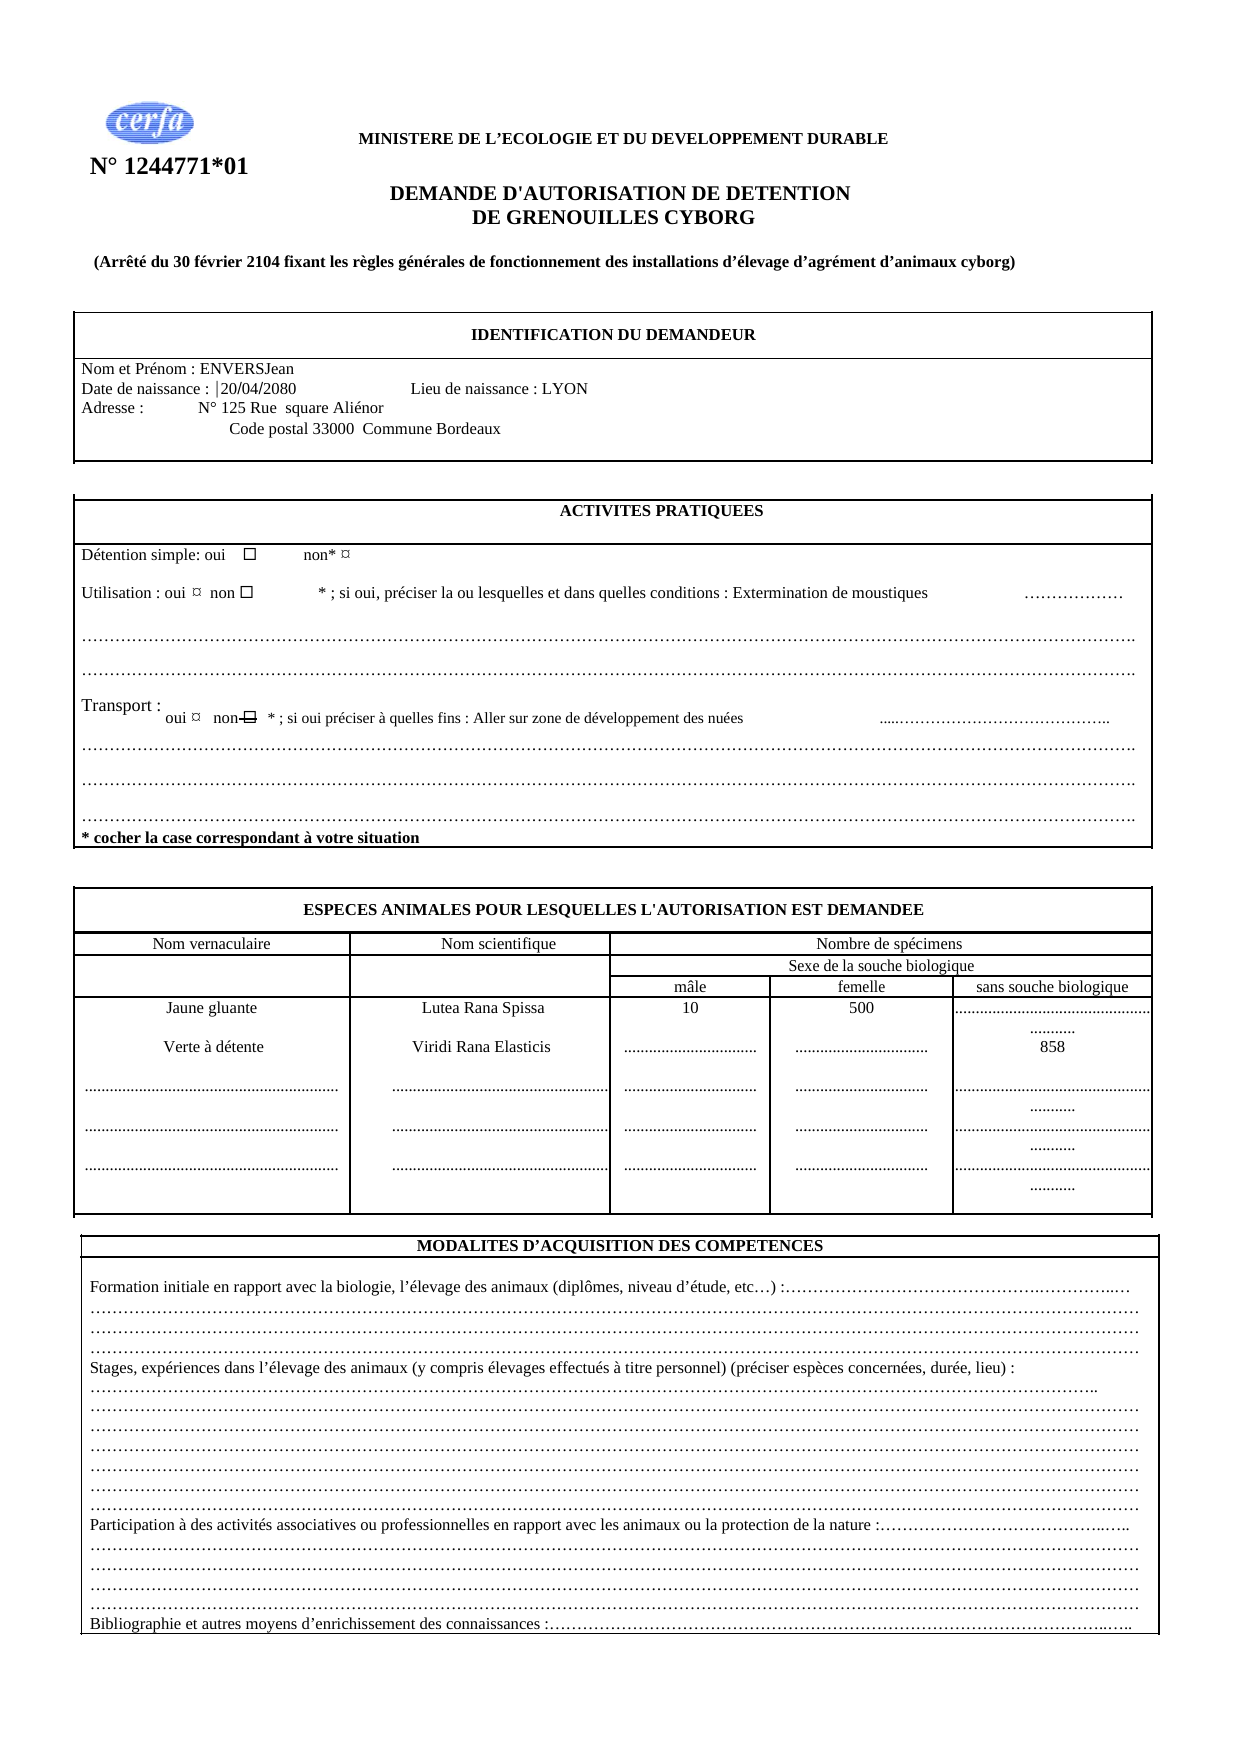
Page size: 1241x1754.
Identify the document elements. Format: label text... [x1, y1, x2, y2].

table_cell ............................................................. [75, 1076, 349, 1116]
text ……………………………………………………………………………………………………………………………………………………………………… [89, 1338, 1153, 1357]
text ……………………………………………………………………………………………………………………………………………………………………… [89, 1298, 1153, 1317]
table_cell mâle [611, 977, 769, 996]
text ………………………………………………………………………………………………………………………………………………………………………. [81, 660, 1151, 679]
table_cell [351, 956, 609, 975]
table_cell ................................ [771, 1037, 952, 1076]
table_cell sans souche biologique [954, 977, 1151, 996]
table_header Nom scientifique [351, 934, 609, 954]
table_cell femelle [771, 977, 952, 996]
text (Arrêté du 30 février 2104 fixant les règles générales de fonctionnement des installations d’élevage d’agrément d’animaux cyborg) [94, 251, 1153, 271]
table_cell ................................ [771, 1155, 952, 1194]
text ……………………………………………………………………………………………………………………………………………………………………… [89, 1396, 1153, 1415]
table_cell [75, 419, 192, 441]
table_cell Lutea Rana Spissa [351, 998, 609, 1037]
table_cell [611, 1195, 769, 1213]
text ………………………………………………………………………………………………………………………………………………………………………. [81, 769, 1151, 788]
text ……………………………………………………………………………………………………………………………………………………………………… [89, 1594, 1153, 1613]
text Nom et Prénom : ENVERSJean [81, 359, 1151, 378]
text * cocher la case correspondant à votre situation [81, 827, 1151, 846]
table_cell Détention simple: oui  [75, 545, 297, 583]
table_cell Sexe de la souche biologique [611, 956, 1151, 975]
table_cell .................................................... [351, 1076, 609, 1116]
table_cell [192, 441, 297, 459]
text ……………………………………………………………………………………………………………………………………………………………………… [89, 1318, 1153, 1337]
table_cell [351, 975, 609, 996]
text ………………………………………………………………………………………………………………………………………………………………………. [81, 806, 1151, 825]
text ESPECES ANIMALES POUR LESQUELLES L'AUTORISATION EST DEMANDEE [75, 900, 1151, 919]
table_cell x non  [192, 583, 297, 615]
text MINISTERE DE L’ECOLOGIE ET DU DEVELOPPEMENT DURABLE [358, 129, 1153, 148]
table_header Adresse : [75, 398, 192, 419]
text IDENTIFICATION DU DEMANDEUR [471, 324, 1151, 344]
table_cell ............................................................. [75, 1155, 349, 1194]
table_cell * ; si oui, préciser la ou lesquelles et dans quelles conditions : Extermination de moustiques ……………… [297, 583, 1151, 615]
text Transport : oui x non  * ; si oui préciser à quelles fins : Aller sur zone de développement des nuées .....………………………………….. [81, 694, 1151, 730]
table_cell Viridi Rana Elasticis [351, 1037, 609, 1076]
table_cell [75, 956, 349, 975]
text ……………………………………………………………………………………………………………………………………………………………………… [89, 1574, 1153, 1593]
table_cell [73, 462, 192, 498]
table_cell 500 [771, 998, 952, 1037]
table_cell [297, 531, 1151, 543]
table_header Nom vernaculaire [75, 934, 349, 954]
table_cell [192, 501, 297, 531]
text ………………………………………………………………………………………………………………………………………………………………………. [81, 625, 1151, 644]
table_cell Utilisation : oui [75, 583, 192, 615]
table_cell [297, 462, 1152, 498]
table_cell 10 [611, 998, 769, 1037]
table_cell 858 [954, 1037, 1151, 1076]
table_cell .......................................................... [954, 1076, 1151, 1116]
text DEMANDE D'AUTORISATION DE DETENTION [389, 181, 1153, 205]
table_cell [75, 975, 349, 996]
table_cell ................................ [611, 1076, 769, 1116]
text Participation à des activités associatives ou professionnelles en rapport avec les animaux ou la protection de la nature :…………………………………..….. [89, 1515, 1153, 1534]
table_cell .................................................... [351, 1155, 609, 1194]
picture [105, 101, 194, 145]
text ……………………………………………………………………………………………………………………………………………………………………… [89, 1416, 1153, 1435]
text ………………………………………………………………………………………………………………………………………………………………………. [81, 735, 1151, 754]
text ……………………………………………………………………………………………………………………………………………………………………… [89, 1535, 1153, 1554]
table_cell ............................................................. [75, 1116, 349, 1155]
table_cell [351, 1195, 609, 1213]
table_cell ................................ [771, 1076, 952, 1116]
table_cell non* x [297, 545, 1151, 583]
table_cell Code postal 33000 Commune Bordeaux [192, 419, 1151, 441]
table_header Nombre de spécimens [770, 934, 1151, 954]
text ……………………………………………………………………………………………………………………………………………………………………… [89, 1554, 1153, 1574]
table_cell [771, 1195, 952, 1213]
text ……………………………………………………………………………………………………………………………………………………………………… [89, 1436, 1153, 1455]
table_cell ACTIVITES PRATIQUEES [297, 501, 1151, 531]
table_cell Jaune gluante [75, 998, 349, 1037]
text ……………………………………………………………………………………………………………………………………………………………………… [89, 1456, 1153, 1475]
table_cell .......................................................... [954, 1155, 1151, 1194]
table_cell .......................................................... [954, 998, 1151, 1037]
text Bibliographie et autres moyens d’enrichissement des connaissances :………………………………………………………………………………………..….. [89, 1614, 1153, 1633]
text Date de naissance : |20/04/2080 Lieu de naissance : LYON [81, 379, 1151, 398]
text ……………………………………………………………………………………………………………………………………………………………………… [89, 1495, 1153, 1514]
table_cell ................................ [771, 1116, 952, 1155]
table_cell [192, 462, 297, 498]
table_cell [297, 441, 1151, 459]
text Formation initiale en rapport avec la biologie, l’élevage des animaux (diplômes, niveau d’étude, etc…) :……………………………………….…………..… [89, 1277, 1153, 1296]
text Stages, expériences dans l’élevage des animaux (y compris élevages effectués à titre personnel) (préciser espèces concernées, durée, lieu) :……………………………………………………………………………………………………………………………………………………………….. [89, 1358, 1153, 1396]
table_header N° 125 Rue square Aliénor [192, 398, 1151, 419]
table_header [611, 934, 770, 954]
text MODALITES D’ACQUISITION DES COMPETENCES [82, 1237, 1158, 1255]
text N° 1244771*01 [89, 151, 1153, 180]
table_cell .......................................................... [954, 1116, 1151, 1155]
table_cell [75, 501, 192, 531]
text ……………………………………………………………………………………………………………………………………………………………………… [89, 1475, 1153, 1494]
table_cell [75, 1195, 349, 1213]
table_cell [75, 531, 297, 543]
table_cell [75, 441, 192, 459]
table_cell ................................ [611, 1037, 769, 1076]
table_cell ................................ [611, 1155, 769, 1194]
text DE GRENOUILLES CYBORG [394, 205, 1153, 229]
table_cell .................................................... [351, 1116, 609, 1155]
table_cell [954, 1195, 1151, 1213]
table_cell Verte à détente [75, 1037, 349, 1076]
table_cell ................................ [611, 1116, 769, 1155]
